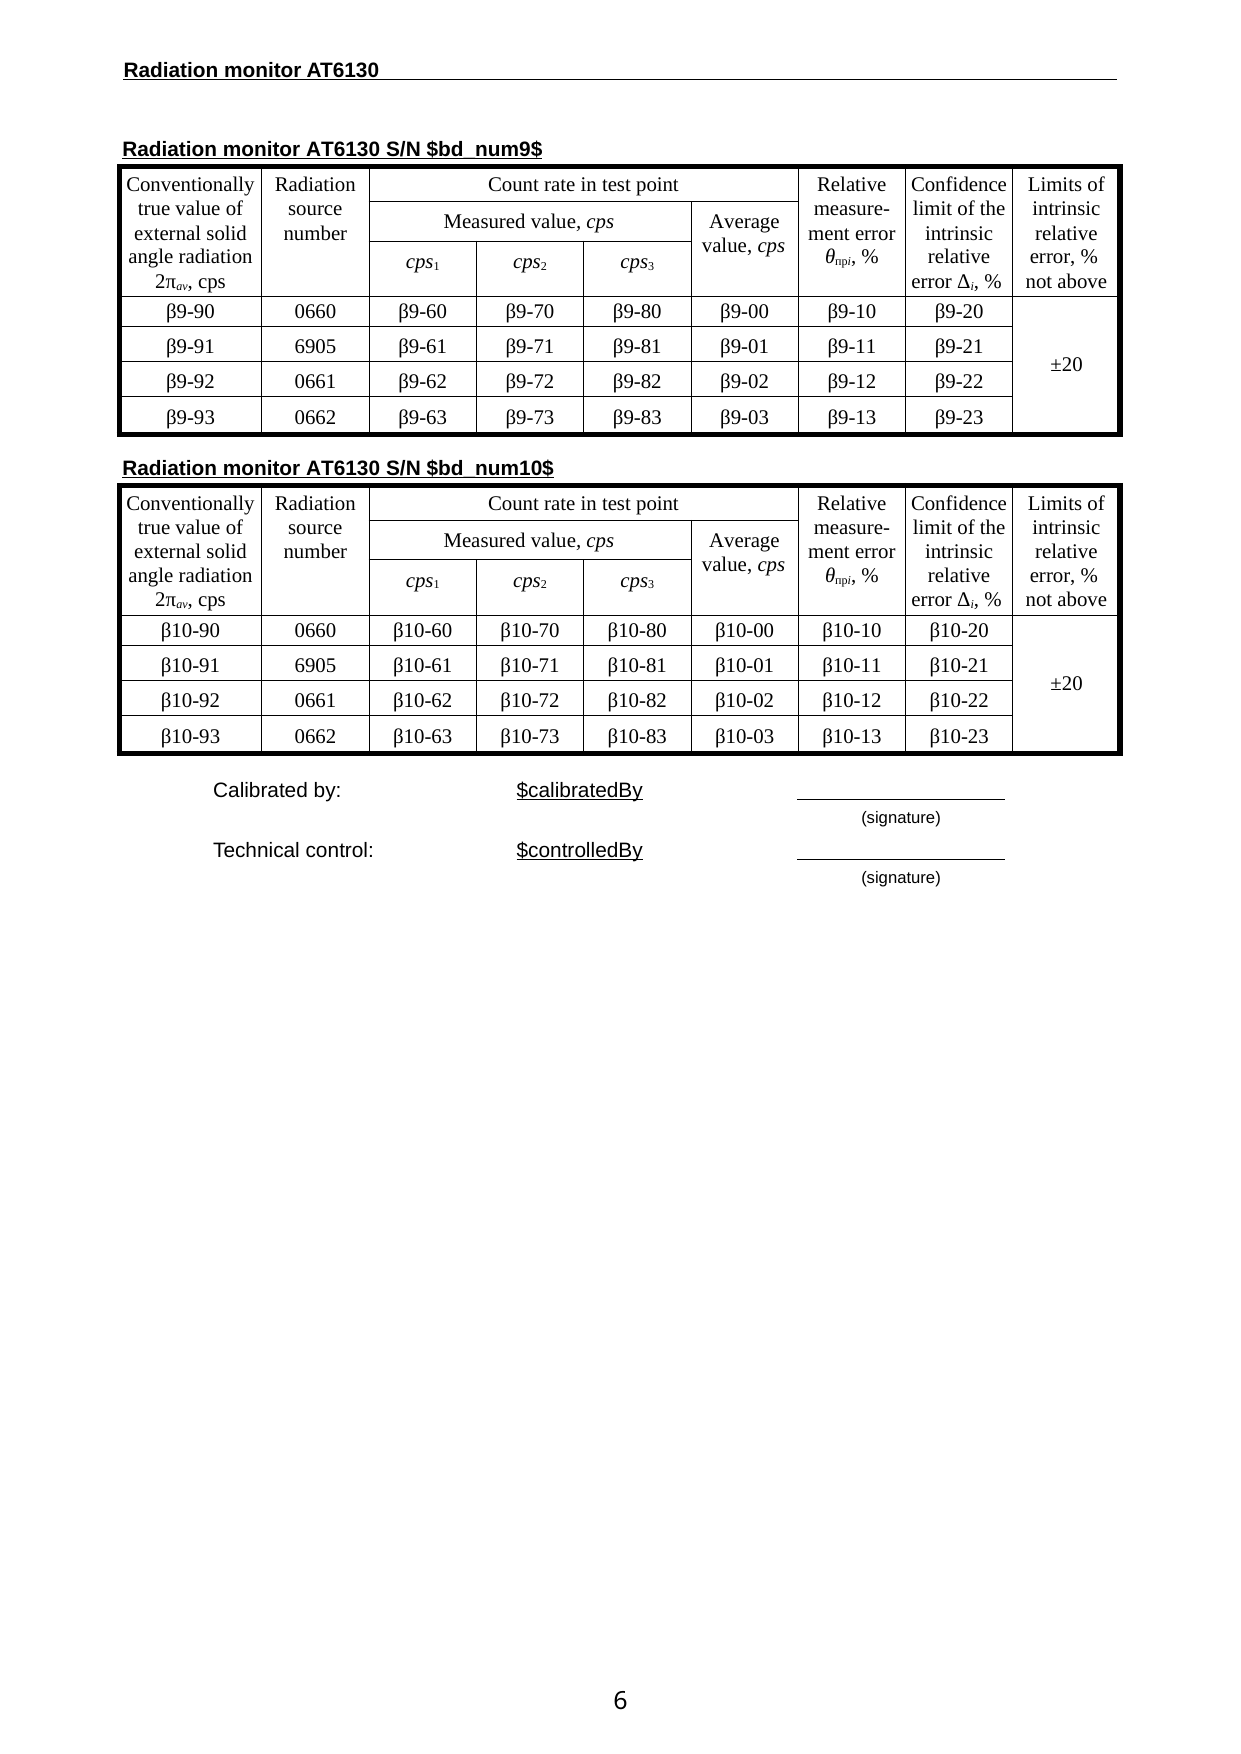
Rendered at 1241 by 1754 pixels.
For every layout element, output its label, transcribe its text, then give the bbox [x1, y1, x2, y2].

table_header [771, 775, 1030, 805]
table_cell β9-02 [692, 362, 798, 396]
table_cell [514, 865, 771, 895]
table_cell 6905 [262, 327, 369, 361]
table_cell [210, 865, 513, 895]
table_cell β10-22 [906, 681, 1012, 715]
table_cell Conventionally true value of external solid angle radiation 2πav, cps [122, 169, 261, 296]
table_cell Relative measure-ment error θпрi, % [799, 488, 905, 614]
table_cell β10-60 [370, 616, 476, 645]
table_cell β9-12 [799, 362, 905, 396]
table_header Radiation monitor AT6130 S/N $bd_num9$ [119, 118, 1120, 164]
table_cell ±20 [1013, 297, 1117, 432]
table_header Radiation monitor AT6130 S/N $bd_num10$ [119, 437, 1120, 483]
table_cell β10-20 [906, 616, 1012, 645]
table_cell β10-83 [584, 716, 691, 751]
table_cell β10-00 [692, 616, 798, 645]
table_cell Radiation source number [262, 488, 369, 614]
table_cell 0661 [262, 362, 369, 396]
table_cell β10-71 [477, 646, 583, 680]
table_cell [771, 835, 1030, 865]
table_cell β9-10 [799, 297, 905, 326]
table_cell $controlledBy [514, 835, 771, 865]
table_cell β10-91 [122, 646, 261, 680]
table_cell β10-63 [370, 716, 476, 751]
table_cell Confidence limit of the intrinsic relative error Δi, % [906, 169, 1012, 296]
table_cell β9-70 [477, 297, 583, 326]
table_cell [514, 805, 771, 835]
table_cell β10-13 [799, 716, 905, 751]
table_cell β9-93 [122, 397, 261, 432]
table_cell β9-80 [584, 297, 691, 326]
table_cell β10-03 [692, 716, 798, 751]
table_cell β9-01 [692, 327, 798, 361]
table_cell β9-61 [370, 327, 476, 361]
table_cell Average value, cps [692, 521, 798, 614]
table_cell β10-21 [906, 646, 1012, 680]
table_cell β10-72 [477, 681, 583, 715]
table_cell Confidence limit of the intrinsic relative error Δi, % [906, 488, 1012, 614]
table_cell cps1 [370, 242, 476, 296]
table_cell cps3 [584, 560, 691, 614]
table_cell β9-82 [584, 362, 691, 396]
table_cell Relative measure-ment error θпрi, % [799, 169, 905, 296]
table_cell β10-61 [370, 646, 476, 680]
table_cell β9-00 [692, 297, 798, 326]
table_cell cps1 [370, 560, 476, 614]
table_cell β10-81 [584, 646, 691, 680]
table_cell β10-01 [692, 646, 798, 680]
table_cell β9-63 [370, 397, 476, 432]
table_cell β9-60 [370, 297, 476, 326]
table_cell β9-71 [477, 327, 583, 361]
table_cell 0660 [262, 297, 369, 326]
table_cell 6905 [262, 646, 369, 680]
table_cell Conventionally true value of external solid angle radiation 2πav, cps [122, 488, 261, 614]
table_cell β10-62 [370, 681, 476, 715]
table_cell β10-02 [692, 681, 798, 715]
table_cell β10-82 [584, 681, 691, 715]
table_cell β10-90 [122, 616, 261, 645]
table_cell Measured value, cps [370, 521, 691, 559]
table_cell β10-70 [477, 616, 583, 645]
table_cell β9-62 [370, 362, 476, 396]
table_cell β9-72 [477, 362, 583, 396]
table_cell Average value, cps [692, 202, 798, 296]
table_cell β9-90 [122, 297, 261, 326]
table_cell Technical control: [210, 835, 513, 865]
table_cell 0661 [262, 681, 369, 715]
table_cell Measured value, cps [370, 202, 691, 241]
table_cell ±20 [1013, 616, 1117, 751]
table_cell β9-11 [799, 327, 905, 361]
table_cell (signature) [771, 865, 1030, 895]
table_cell Radiation source number [262, 169, 369, 296]
table_cell Limits of intrinsic relative error, % not above [1013, 169, 1117, 296]
table_cell 0660 [262, 616, 369, 645]
table_cell β9-81 [584, 327, 691, 361]
table_cell β9-21 [906, 327, 1012, 361]
table_cell β9-03 [692, 397, 798, 432]
table_header Calibrated by: [210, 775, 513, 805]
table_cell β10-12 [799, 681, 905, 715]
table_cell β10-93 [122, 716, 261, 751]
table_cell β9-23 [906, 397, 1012, 432]
table_cell cps2 [477, 242, 583, 296]
table_cell [210, 805, 513, 835]
table_cell β9-73 [477, 397, 583, 432]
table_cell β10-73 [477, 716, 583, 751]
table_cell cps3 [584, 242, 691, 296]
table_cell 0662 [262, 716, 369, 751]
table_cell β9-22 [906, 362, 1012, 396]
table_cell Count rate in test point [370, 169, 798, 201]
table_cell β10-23 [906, 716, 1012, 751]
table_cell β10-11 [799, 646, 905, 680]
table_header $calibratedBy [514, 775, 771, 805]
table_cell cps2 [477, 560, 583, 614]
table_cell β9-91 [122, 327, 261, 361]
table_cell β10-92 [122, 681, 261, 715]
table_cell β10-10 [799, 616, 905, 645]
table_cell β9-13 [799, 397, 905, 432]
table_cell (signature) [771, 805, 1030, 835]
table_cell β10-80 [584, 616, 691, 645]
table_cell β9-92 [122, 362, 261, 396]
table_cell Count rate in test point [370, 488, 798, 520]
table_cell 0662 [262, 397, 369, 432]
table_cell β9-20 [906, 297, 1012, 326]
table_cell Limits of intrinsic relative error, % not above [1013, 488, 1117, 614]
table_cell β9-83 [584, 397, 691, 432]
